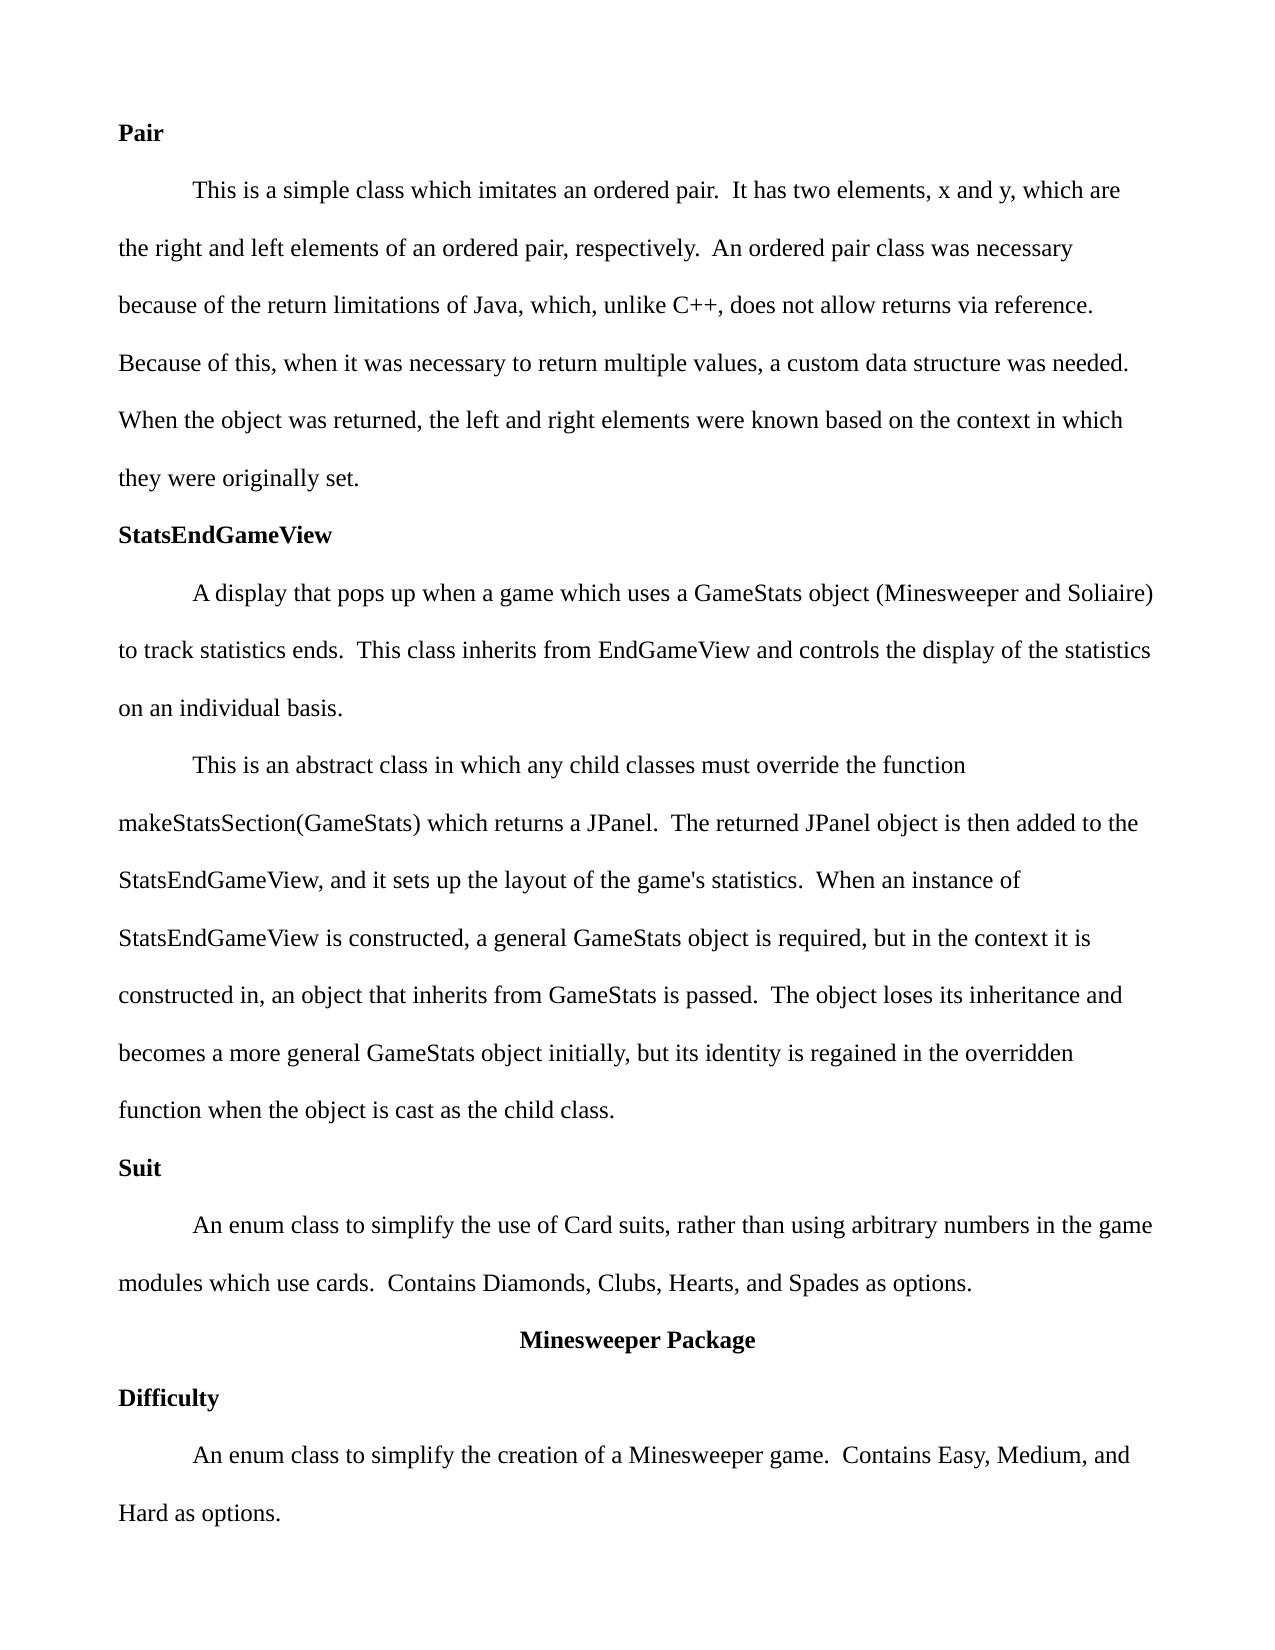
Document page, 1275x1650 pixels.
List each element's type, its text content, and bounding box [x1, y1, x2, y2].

text An enum class to simplify the creation of a Minesweeper game. Contains Easy, Medium, and Hard as options. [118, 1441, 1157, 1527]
text Pair [118, 118, 1157, 147]
text Difficulty [118, 1383, 1157, 1412]
text Minesweeper Package [118, 1326, 1157, 1354]
text This is an abstract class in which any child classes must override the function makeStatsSection(GameStats) which returns a JPanel. The returned JPanel object is then added to the StatsEndGameView, and it sets up the layout of the game's statistics. When an instance of StatsEndGameView is constructed, a general GameStats object is required, but in the context it is constructed in, an object that inherits from GameStats is passed. The object loses its inheritance and becomes a more general GameStats object initially, but its identity is regained in the overridden function when the object is cast as the child class. [118, 751, 1157, 1124]
text A display that pops up when a game which uses a GameStats object (Minesweeper and Soliaire) to track statistics ends. This class inherits from EndGameView and controls the display of the statistics on an individual basis. [118, 578, 1157, 722]
text This is a simple class which imitates an ordered pair. It has two elements, x and y, which are the right and left elements of an ordered pair, respectively. An ordered pair class was necessary because of the return limitations of Java, which, unlike C++, does not allow returns via reference. Because of this, when it was necessary to return multiple values, a custom data structure was needed. When the object was returned, the left and right elements were known based on the context in which they were originally set. [118, 176, 1157, 492]
text An enum class to simplify the use of Card suits, rather than using arbitrary numbers in the game modules which use cards. Contains Diamonds, Clubs, Hearts, and Spades as options. [118, 1211, 1157, 1297]
text Suit [118, 1153, 1157, 1182]
text StatsEndGameView [118, 521, 1157, 549]
